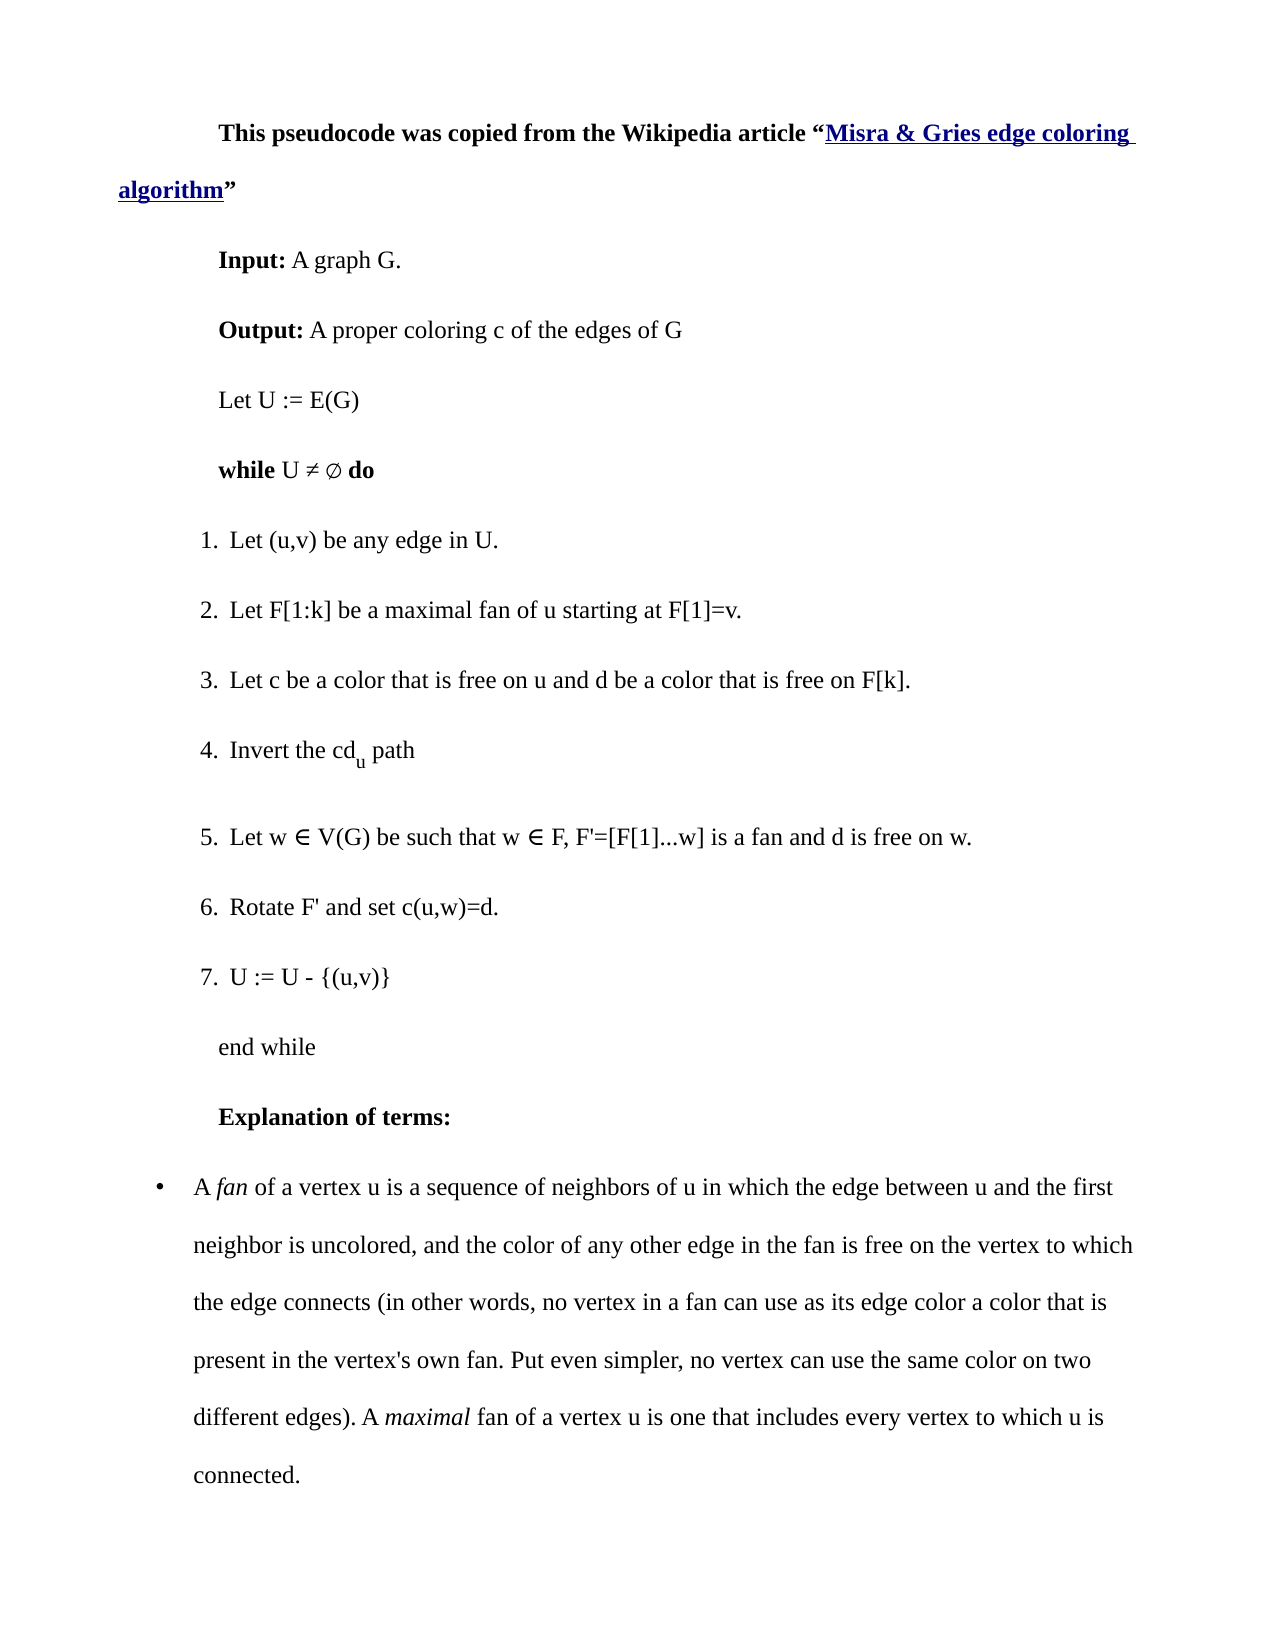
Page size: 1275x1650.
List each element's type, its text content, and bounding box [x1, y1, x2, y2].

list A fan of a vertex u is a sequence of neighbors of u in which the edge between u and the first neighbor is uncolored, and the color of any other edge in the fan is free on the vertex to which the edge connects (in other words, no vertex in a fan can use as its edge color a color that is present in the vertex's own fan. Put even simpler, no vertex can use the same color on two different edges). A maximal fan of a vertex u is one that includes every vertex to which u is connected. [156, 1172, 1157, 1489]
list Let F[1:k] be a maximal fan of u starting at F[1]=v. [200, 596, 1157, 624]
list Let (u,v) be any edge in U. [200, 526, 1157, 554]
text Output: A proper coloring c of the edges of G [118, 316, 1157, 344]
text Explanation of terms: [118, 1102, 1157, 1131]
list Rotate F' and set c(u,w)=d. [200, 892, 1157, 921]
list U := U - {(u,v)} [200, 962, 1157, 991]
list Let w ∈ V(G) be such that w ∈ F, F'=[F[1]...w] is a fan and d is free on w. [200, 822, 1157, 851]
list Invert the cdu path [200, 736, 1157, 773]
list Let c be a color that is free on u and d be a color that is free on F[k]. [200, 666, 1157, 694]
text end while [118, 1032, 1157, 1061]
text while U ≠ ∅ do [118, 456, 1157, 484]
text Input: A graph G. [118, 246, 1157, 274]
text This pseudocode was copied from the Wikipedia article “Misra & Gries edge coloring algorithm” [118, 118, 1157, 204]
text Let U := E(G) [118, 386, 1157, 414]
